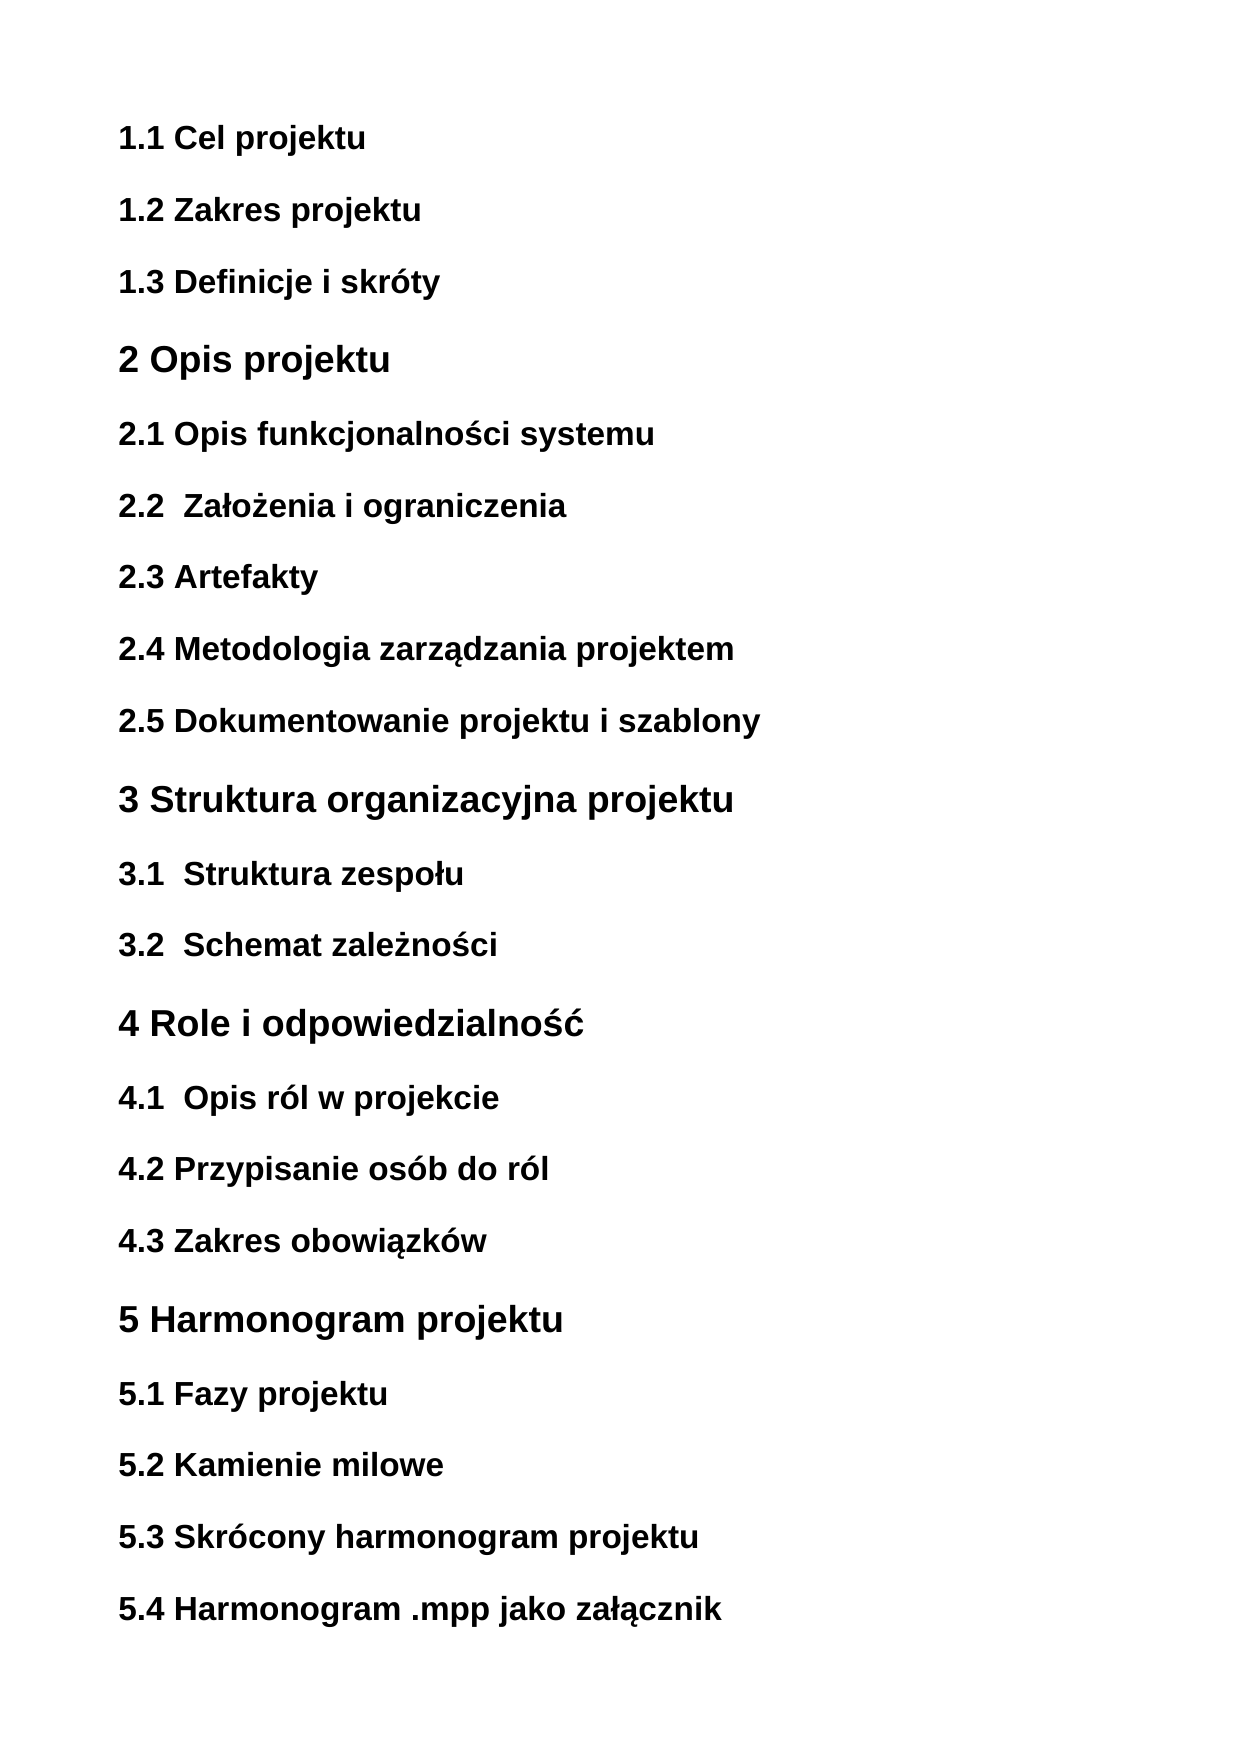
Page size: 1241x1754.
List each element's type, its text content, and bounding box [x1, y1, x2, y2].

subtitle Fazy projektu [118, 1374, 1122, 1412]
subtitle Metodologia zarządzania projektem [118, 629, 1122, 668]
subtitle Harmonogram .mpp jako załącznik [118, 1589, 1122, 1627]
subtitle Definicje i skróty [118, 262, 1122, 300]
subtitle Kamienie milowe [118, 1445, 1122, 1484]
subtitle Przypisanie osób do ról [118, 1149, 1122, 1188]
subtitle Cel projektu [118, 118, 1122, 157]
subtitle Harmonogram projektu [118, 1297, 1122, 1340]
subtitle Dokumentowanie projektu i szablony [118, 701, 1122, 739]
subtitle Opis ról w projekcie [118, 1078, 1122, 1116]
subtitle Skrócony harmonogram projektu [118, 1517, 1122, 1556]
subtitle Struktura organizacyjna projektu [118, 777, 1122, 820]
subtitle Role i odpowiedzialność [118, 1001, 1122, 1044]
subtitle Opis funkcjonalności systemu [118, 414, 1122, 452]
subtitle Struktura zespołu [118, 853, 1122, 892]
subtitle Schemat zależności [118, 925, 1122, 964]
subtitle Zakres obowiązków [118, 1221, 1122, 1260]
subtitle Opis projektu [118, 338, 1122, 381]
subtitle Zakres projektu [118, 190, 1122, 228]
subtitle Założenia i ograniczenia [118, 486, 1122, 524]
subtitle Artefakty [118, 558, 1122, 596]
